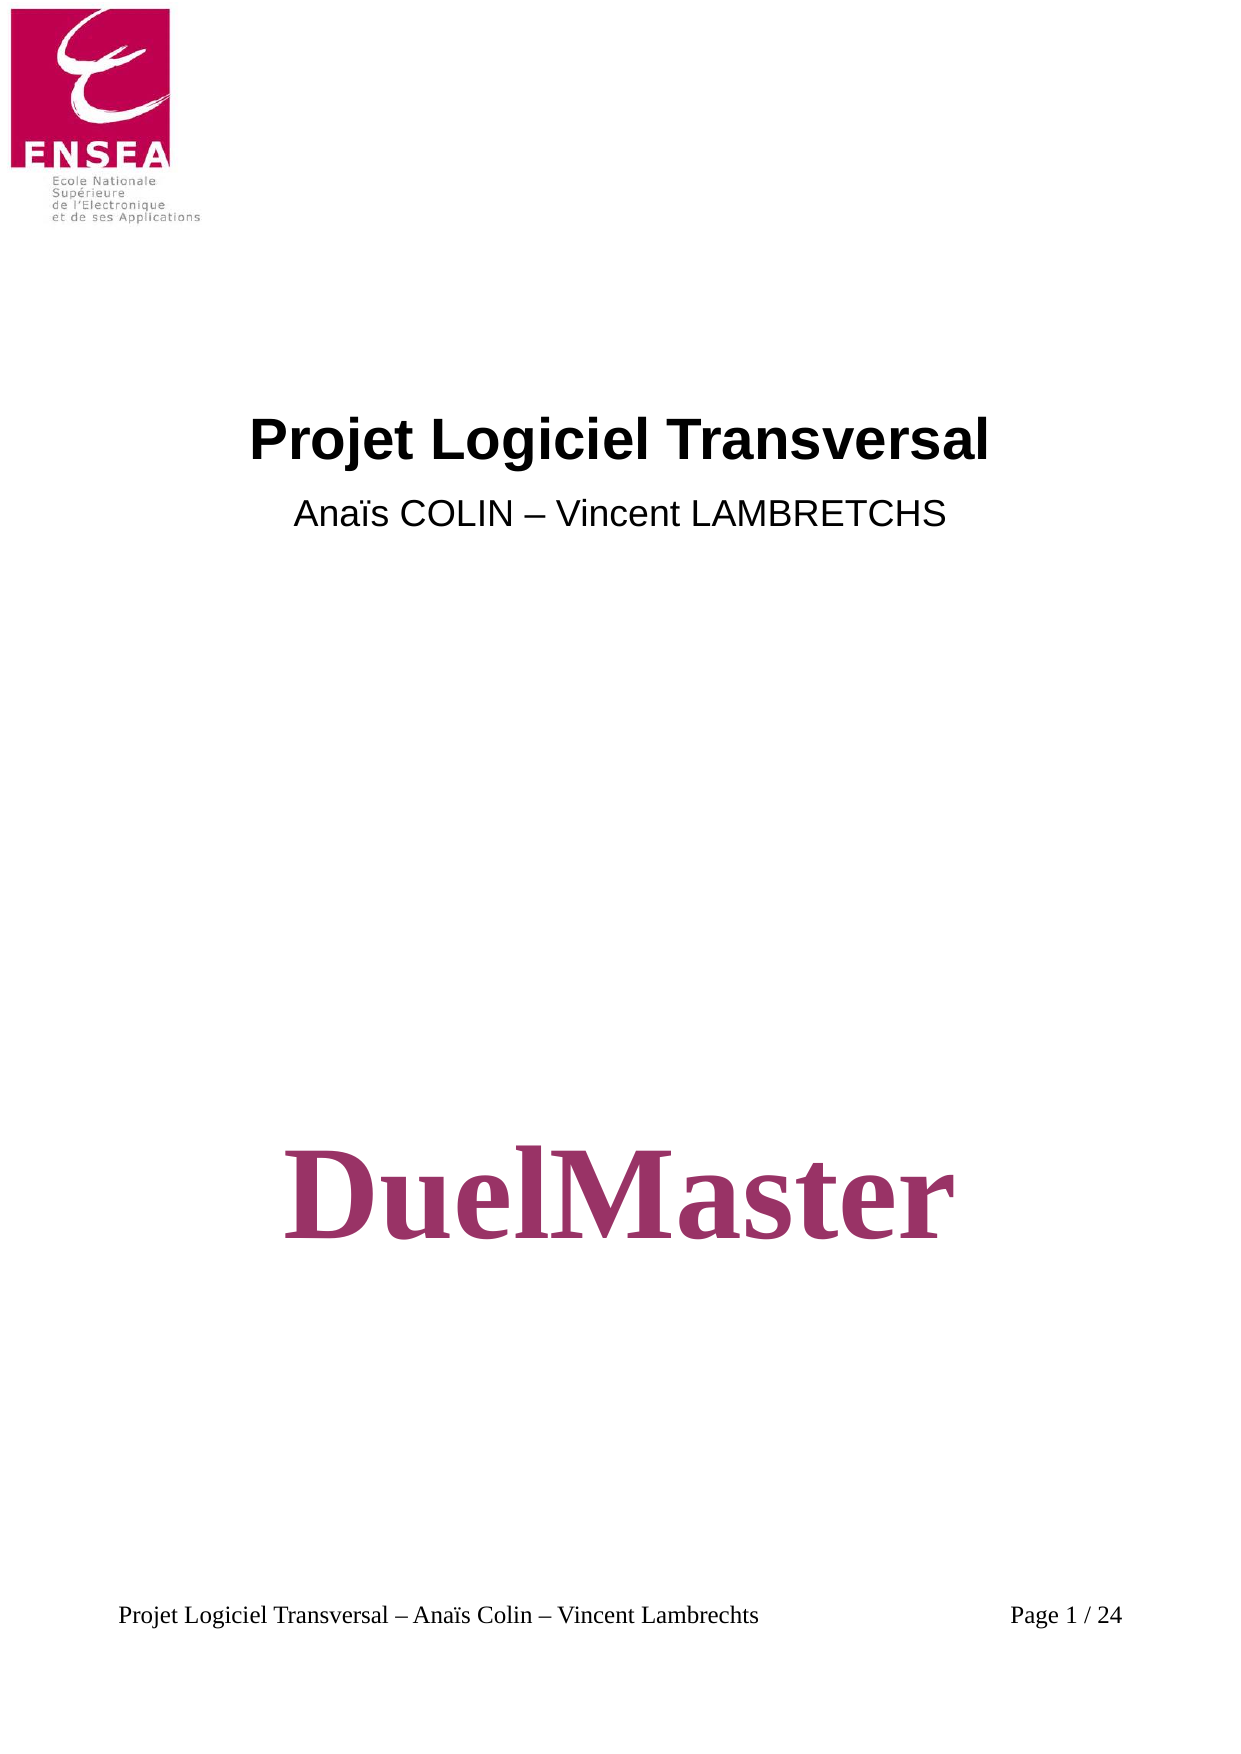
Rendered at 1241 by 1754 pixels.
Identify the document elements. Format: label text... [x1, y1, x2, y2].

text Projet Logiciel Transversal [118, 405, 1122, 472]
text DuelMaster [118, 1114, 1122, 1268]
text Anaïs COLIN – Vincent LAMBRETCHS [118, 491, 1122, 534]
